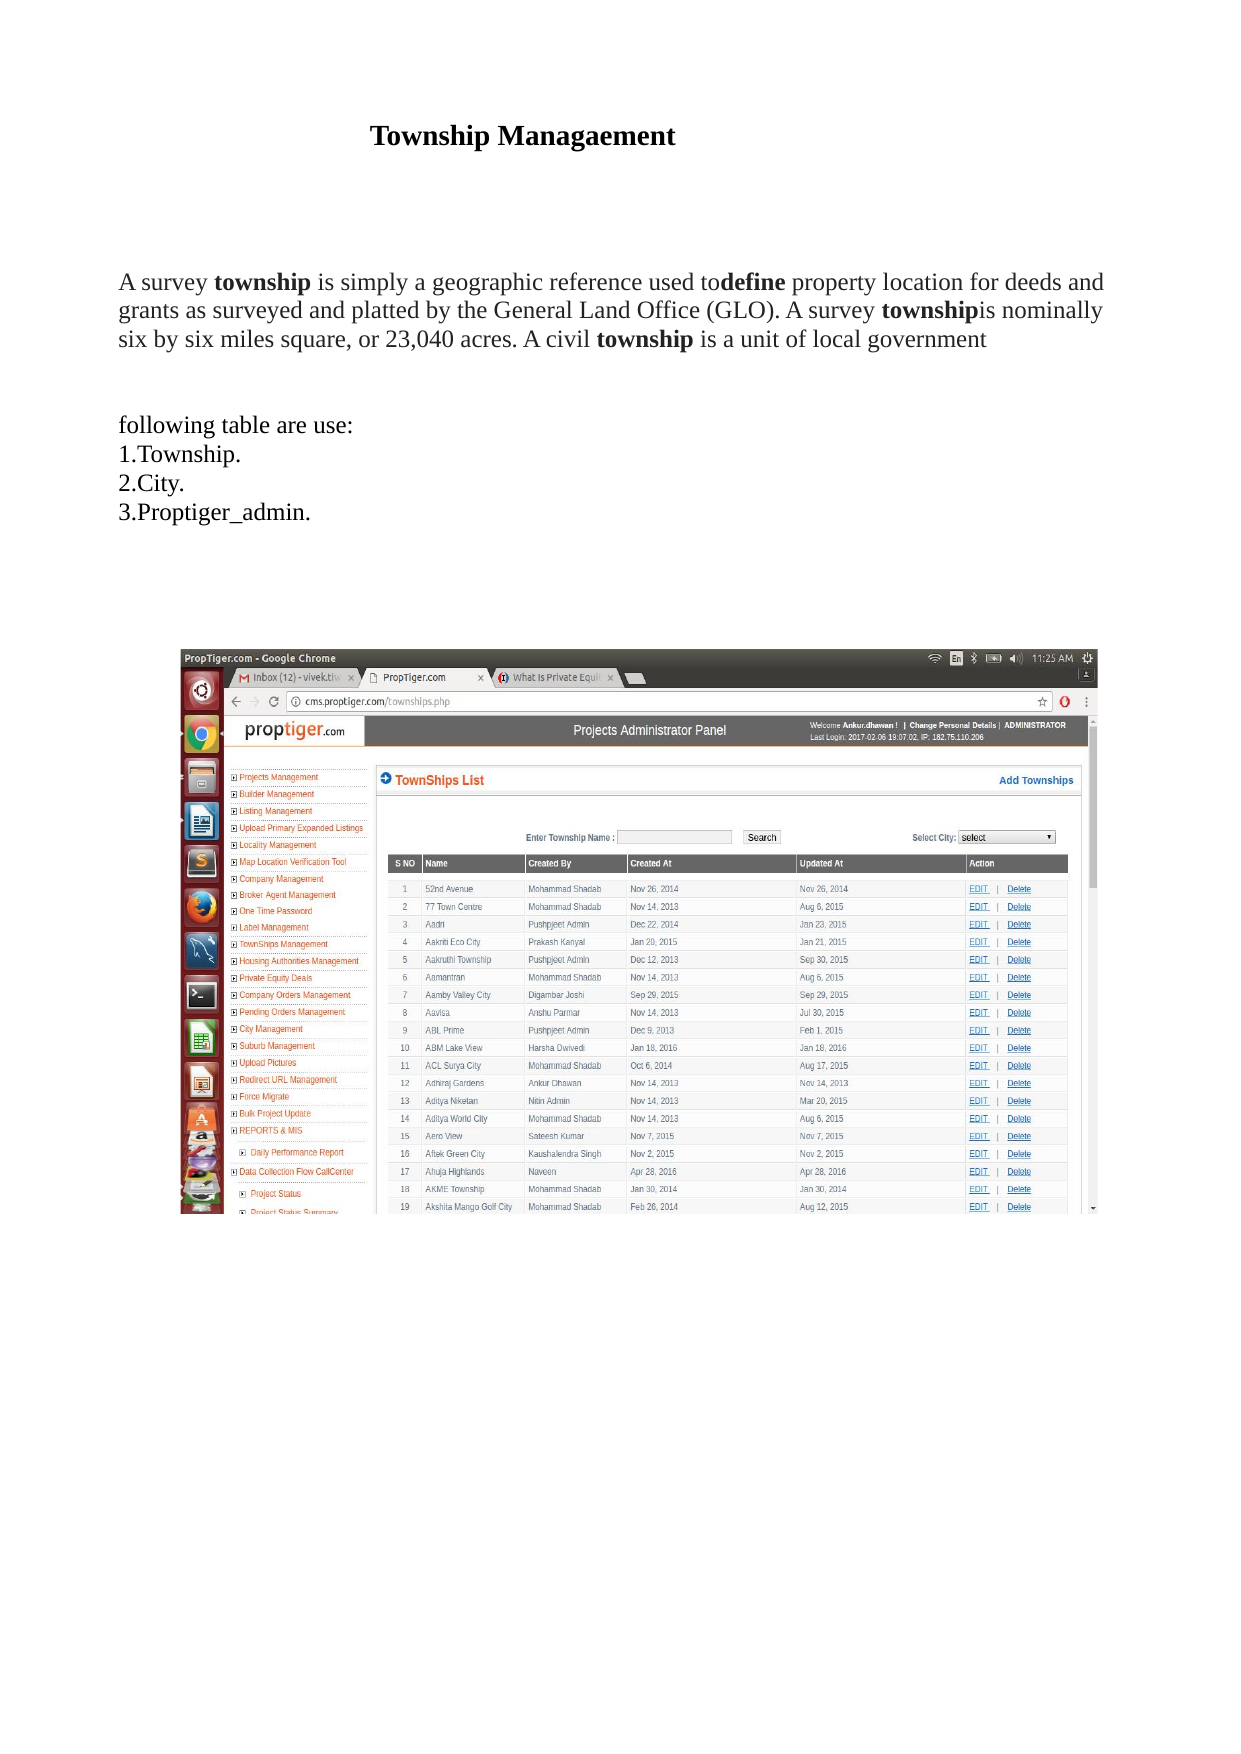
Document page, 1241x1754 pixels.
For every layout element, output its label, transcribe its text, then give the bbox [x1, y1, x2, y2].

text 1.Township. [118, 439, 1122, 468]
picture [180, 649, 1098, 1214]
text A survey township is simply a geographic reference used todefine property location for deeds and grants as surveyed and platted by the General Land Office (GLO). A survey townshipis nominally six by six miles square, or 23,040 acres. A civil township is a unit of local government [118, 267, 1122, 353]
text 3.Proptiger_admin. [118, 497, 1122, 525]
text Township Managaement [118, 118, 1122, 152]
text 2.City. [118, 468, 1122, 497]
text following table are use: [118, 410, 1122, 439]
